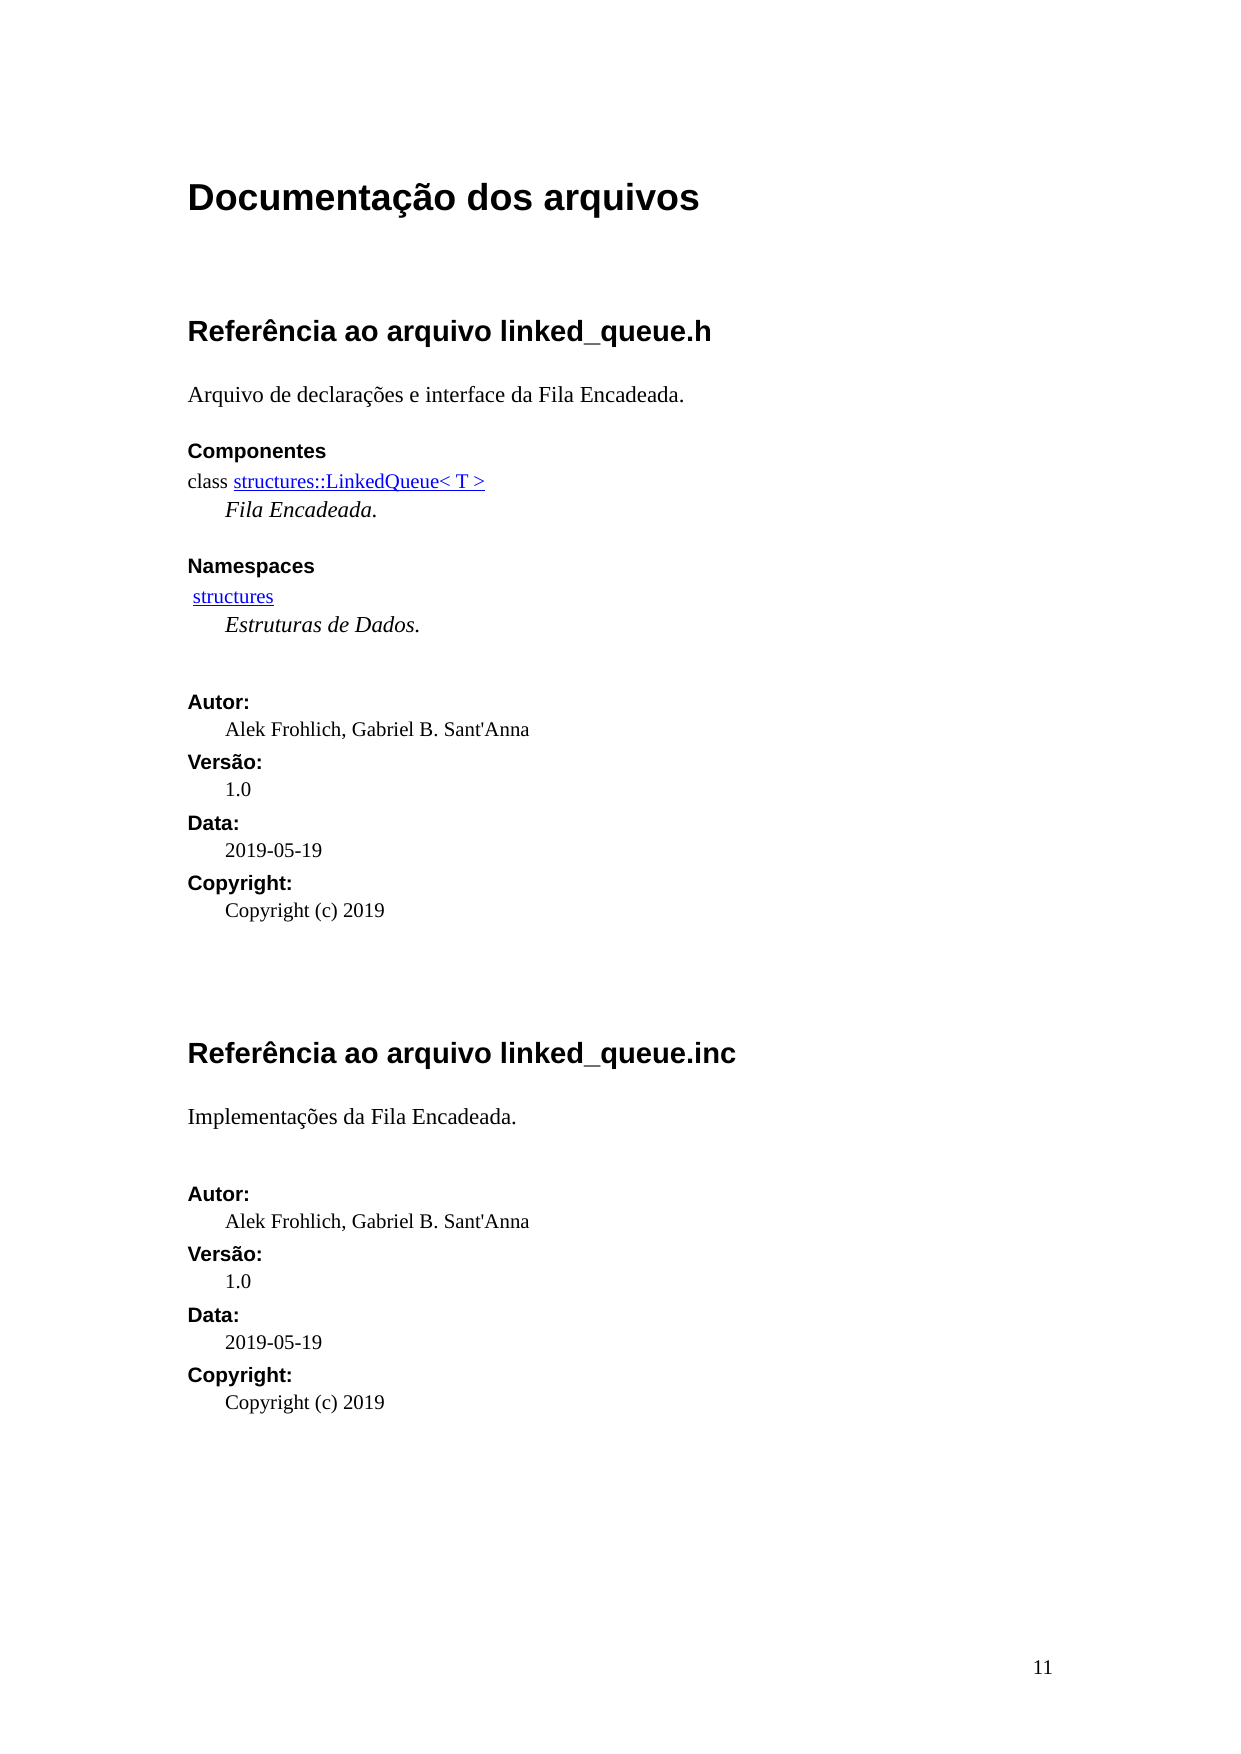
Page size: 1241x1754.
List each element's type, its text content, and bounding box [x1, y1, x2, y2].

subtitle Referência ao arquivo linked_queue.h [187, 314, 1053, 348]
subtitle Componentes [187, 439, 1053, 463]
text Alek Frohlich, Gabriel B. Sant'Anna [225, 1209, 1053, 1233]
subtitle Versão: [187, 750, 1053, 774]
subtitle Copyright: [187, 1363, 1053, 1387]
text 2019-05-19 [225, 838, 1053, 862]
text Copyright (c) 2019 [225, 898, 1053, 922]
subtitle Data: [187, 811, 1053, 834]
text Estruturas de Dados. [225, 611, 1053, 637]
text 2019-05-19 [225, 1330, 1053, 1354]
subtitle Documentação dos arquivos [187, 175, 1053, 218]
subtitle Copyright: [187, 871, 1053, 895]
text Alek Frohlich, Gabriel B. Sant'Anna [225, 717, 1053, 741]
text Arquivo de declarações e interface da Fila Encadeada. [187, 381, 1053, 407]
list class structures::LinkedQueue< T > [187, 469, 1053, 493]
text Implementações da Fila Encadeada. [187, 1103, 1053, 1129]
subtitle Data: [187, 1303, 1053, 1327]
text 1.0 [225, 1269, 1053, 1293]
list structures [187, 584, 1053, 608]
subtitle Versão: [187, 1242, 1053, 1266]
text 1.0 [225, 777, 1053, 801]
subtitle Autor: [187, 689, 1053, 713]
text Copyright (c) 2019 [225, 1390, 1053, 1414]
subtitle Autor: [187, 1182, 1053, 1206]
text Fila Encadeada. [225, 496, 1053, 522]
subtitle Namespaces [187, 554, 1053, 578]
subtitle Referência ao arquivo linked_queue.inc [187, 1036, 1053, 1070]
